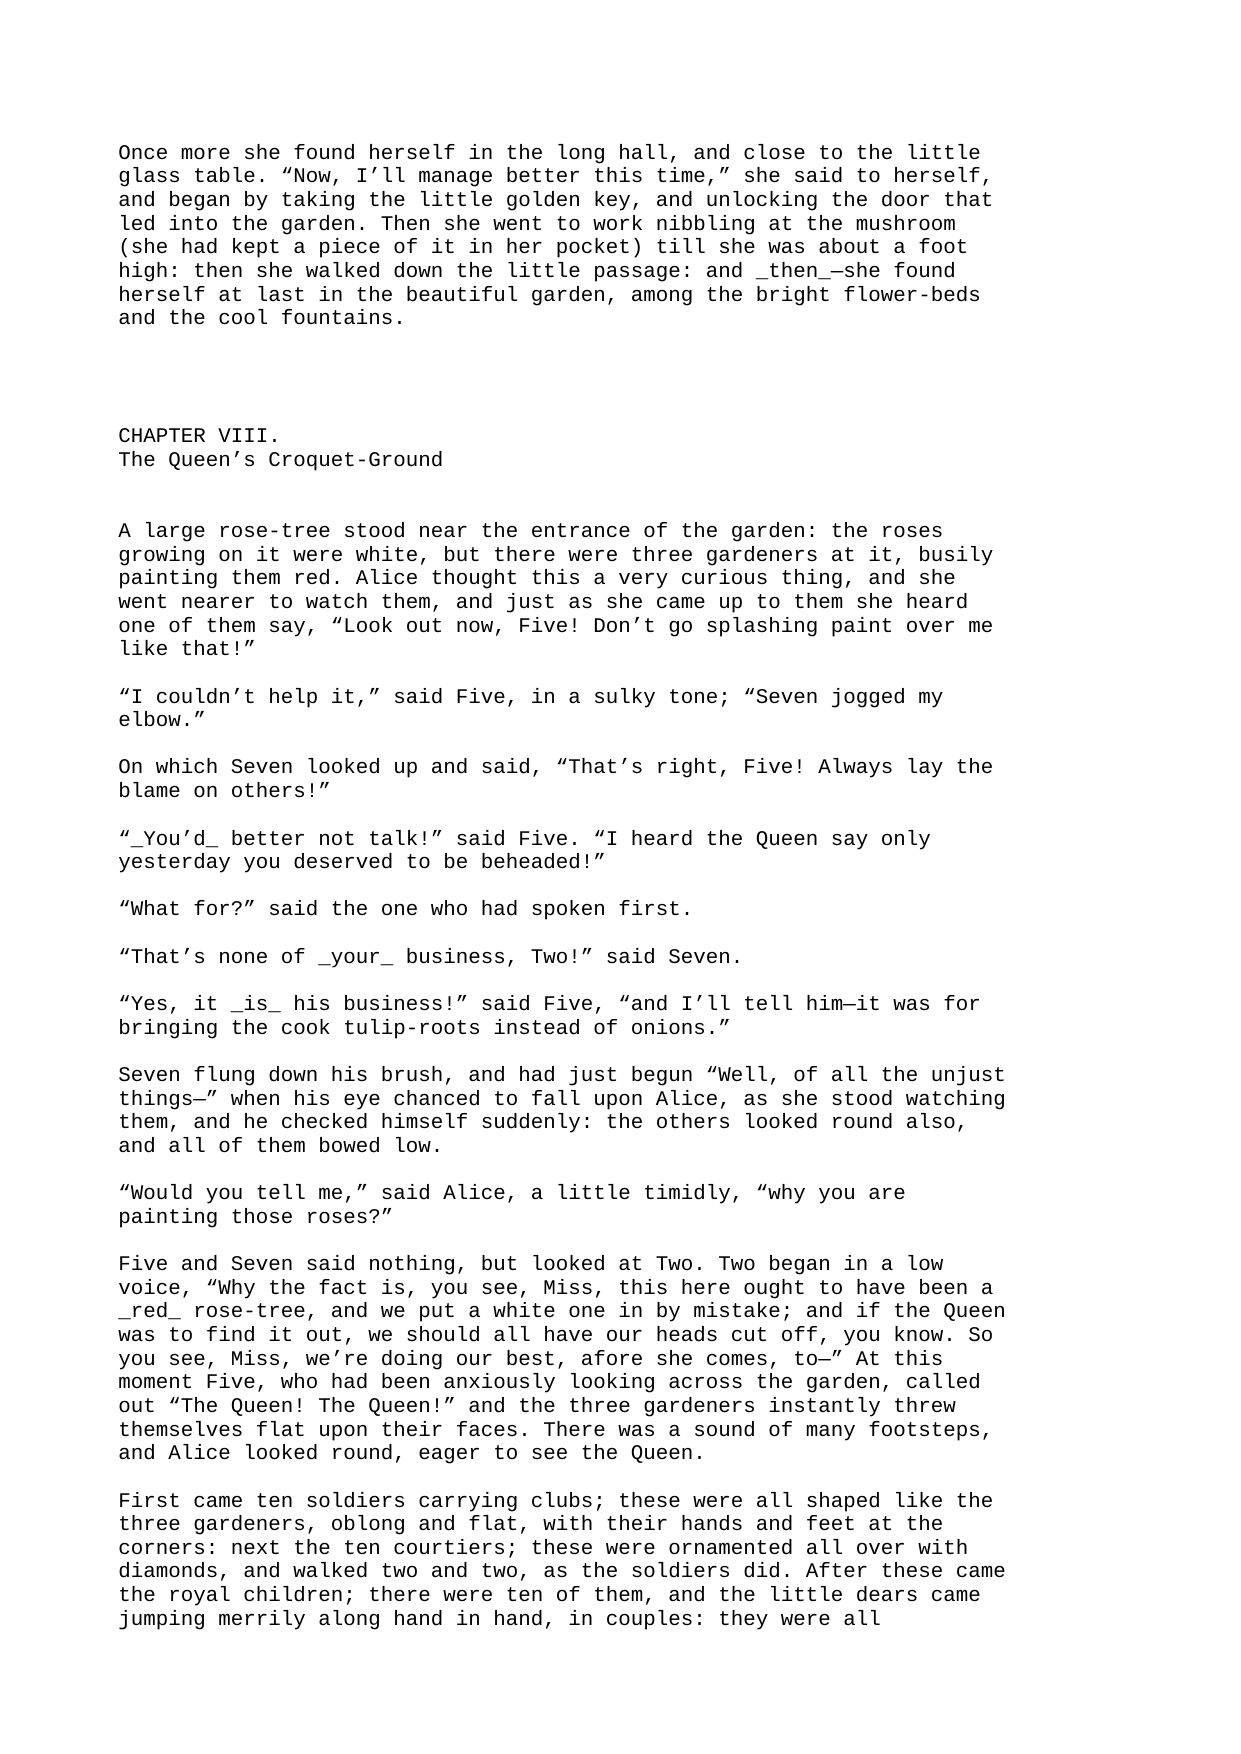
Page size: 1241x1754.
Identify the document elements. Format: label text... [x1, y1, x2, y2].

text Five and Seven said nothing, but looked at Two. Two began in a low [118, 1253, 1122, 1277]
text voice, “Why the fact is, you see, Miss, this here ought to have been a [118, 1277, 1122, 1300]
text corners: next the ten courtiers; these were ornamented all over with [118, 1537, 1122, 1561]
text growing on it were white, but there were three gardeners at it, busily [118, 544, 1122, 567]
text Once more she found herself in the long hall, and close to the little [118, 142, 1122, 165]
text “Would you tell me,” said Alice, a little timidly, “why you are [118, 1182, 1122, 1206]
text and began by taking the little golden key, and unlocking the door that [118, 189, 1122, 213]
text yesterday you deserved to be beheaded!” [118, 851, 1122, 875]
text out “The Queen! The Queen!” and the three gardeners instantly threw [118, 1395, 1122, 1419]
text _red_ rose-tree, and we put a white one in by mistake; and if the Queen [118, 1300, 1122, 1324]
text the royal children; there were ten of them, and the little dears came [118, 1584, 1122, 1608]
text CHAPTER VIII. [118, 426, 1122, 449]
text First came ten soldiers carrying clubs; these were all shaped like the [118, 1489, 1122, 1513]
text herself at last in the beautiful garden, among the bright flower-beds [118, 284, 1122, 307]
text “_You’d_ better not talk!” said Five. “I heard the Queen say only [118, 827, 1122, 851]
text three gardeners, oblong and flat, with their hands and feet at the [118, 1513, 1122, 1537]
text glass table. “Now, I’ll manage better this time,” she said to herself, [118, 165, 1122, 189]
text moment Five, who had been anxiously looking across the garden, called [118, 1371, 1122, 1395]
text (she had kept a piece of it in her pocket) till she was about a foot [118, 236, 1122, 260]
text “Yes, it _is_ his business!” said Five, “and I’ll tell him—it was for [118, 993, 1122, 1017]
text “What for?” said the one who had spoken first. [118, 898, 1122, 922]
text was to find it out, we should all have our heads cut off, you know. So [118, 1324, 1122, 1348]
text went nearer to watch them, and just as she came up to them she heard [118, 591, 1122, 615]
text “That’s none of _your_ business, Two!” said Seven. [118, 946, 1122, 969]
text Seven flung down his brush, and had just begun “Well, of all the unjust [118, 1064, 1122, 1088]
text bringing the cook tulip-roots instead of onions.” [118, 1017, 1122, 1040]
text blame on others!” [118, 780, 1122, 804]
text “I couldn’t help it,” said Five, in a sulky tone; “Seven jogged my [118, 686, 1122, 709]
text like that!” [118, 638, 1122, 662]
text and the cool fountains. [118, 307, 1122, 331]
text A large rose-tree stood near the entrance of the garden: the roses [118, 520, 1122, 544]
text things—” when his eye chanced to fall upon Alice, as she stood watching [118, 1088, 1122, 1111]
text painting them red. Alice thought this a very curious thing, and she [118, 567, 1122, 591]
text high: then she walked down the little passage: and _then_—she found [118, 260, 1122, 284]
text elbow.” [118, 709, 1122, 733]
text led into the garden. Then she went to work nibbling at the mushroom [118, 213, 1122, 236]
text jumping merrily along hand in hand, in couples: they were all [118, 1608, 1122, 1631]
text and Alice looked round, eager to see the Queen. [118, 1442, 1122, 1466]
text and all of them bowed low. [118, 1135, 1122, 1158]
text On which Seven looked up and said, “That’s right, Five! Always lay the [118, 757, 1122, 780]
text diamonds, and walked two and two, as the soldiers did. After these came [118, 1561, 1122, 1584]
text painting those roses?” [118, 1206, 1122, 1229]
text themselves flat upon their faces. There was a sound of many footsteps, [118, 1419, 1122, 1442]
text you see, Miss, we’re doing our best, afore she comes, to—” At this [118, 1348, 1122, 1371]
text one of them say, “Look out now, Five! Don’t go splashing paint over me [118, 615, 1122, 638]
text them, and he checked himself suddenly: the others looked round also, [118, 1111, 1122, 1135]
text The Queen’s Croquet-Ground [118, 449, 1122, 473]
